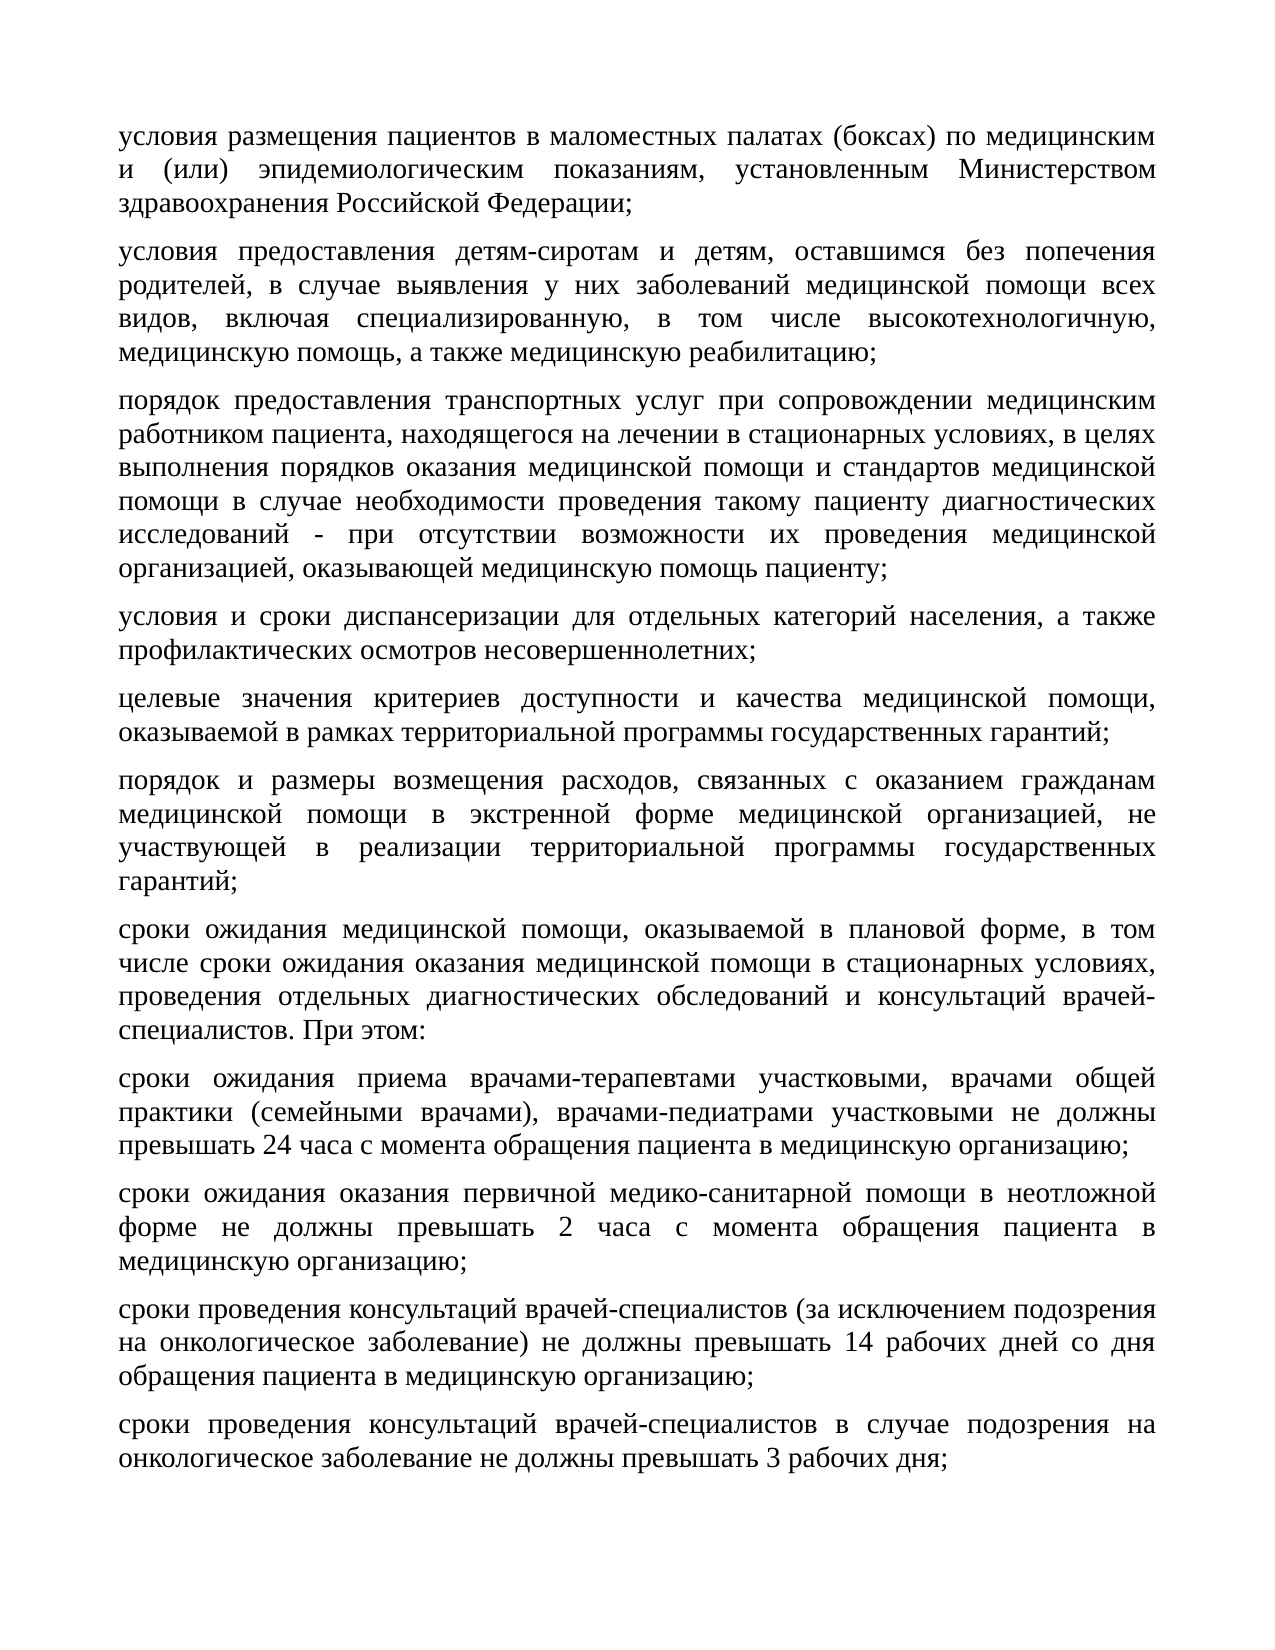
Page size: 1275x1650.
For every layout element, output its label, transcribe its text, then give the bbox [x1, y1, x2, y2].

text порядок и размеры возмещения расходов, связанных с оказанием гражданам медицинской помощи в экстренной форме медицинской организацией, не участвующей в реализации территориальной программы государственных гарантий; [118, 762, 1157, 896]
text условия и сроки диспансеризации для отдельных категорий населения, а также профилактических осмотров несовершеннолетних; [118, 598, 1157, 666]
text сроки ожидания оказания первичной медико-санитарной помощи в неотложной форме не должны превышать 2 часа с момента обращения пациента в медицинскую организацию; [118, 1176, 1157, 1276]
text целевые значения критериев доступности и качества медицинской помощи, оказываемой в рамках территориальной программы государственных гарантий; [118, 680, 1157, 747]
text порядок предоставления транспортных услуг при сопровождении медицинским работником пациента, находящегося на лечении в стационарных условиях, в целях выполнения порядков оказания медицинской помощи и стандартов медицинской помощи в случае необходимости проведения такому пациенту диагностических исследований - при отсутствии возможности их проведения медицинской организацией, оказывающей медицинскую помощь пациенту; [118, 382, 1157, 584]
text условия размещения пациентов в маломестных палатах (боксах) по медицинским и (или) эпидемиологическим показаниям, установленным Министерством здравоохранения Российской Федерации; [118, 118, 1157, 219]
text условия предоставления детям-сиротам и детям, оставшимся без попечения родителей, в случае выявления у них заболеваний медицинской помощи всех видов, включая специализированную, в том числе высокотехнологичную, медицинскую помощь, а также медицинскую реабилитацию; [118, 233, 1157, 368]
text сроки ожидания медицинской помощи, оказываемой в плановой форме, в том числе сроки ожидания оказания медицинской помощи в стационарных условиях, проведения отдельных диагностических обследований и консультаций врачей-специалистов. При этом: [118, 911, 1157, 1045]
text сроки ожидания приема врачами-терапевтами участковыми, врачами общей практики (семейными врачами), врачами-педиатрами участковыми не должны превышать 24 часа с момента обращения пациента в медицинскую организацию; [118, 1060, 1157, 1161]
text сроки проведения консультаций врачей-специалистов в случае подозрения на онкологическое заболевание не должны превышать 3 рабочих дня; [118, 1406, 1157, 1473]
text сроки проведения консультаций врачей-специалистов (за исключением подозрения на онкологическое заболевание) не должны превышать 14 рабочих дней со дня обращения пациента в медицинскую организацию; [118, 1291, 1157, 1392]
